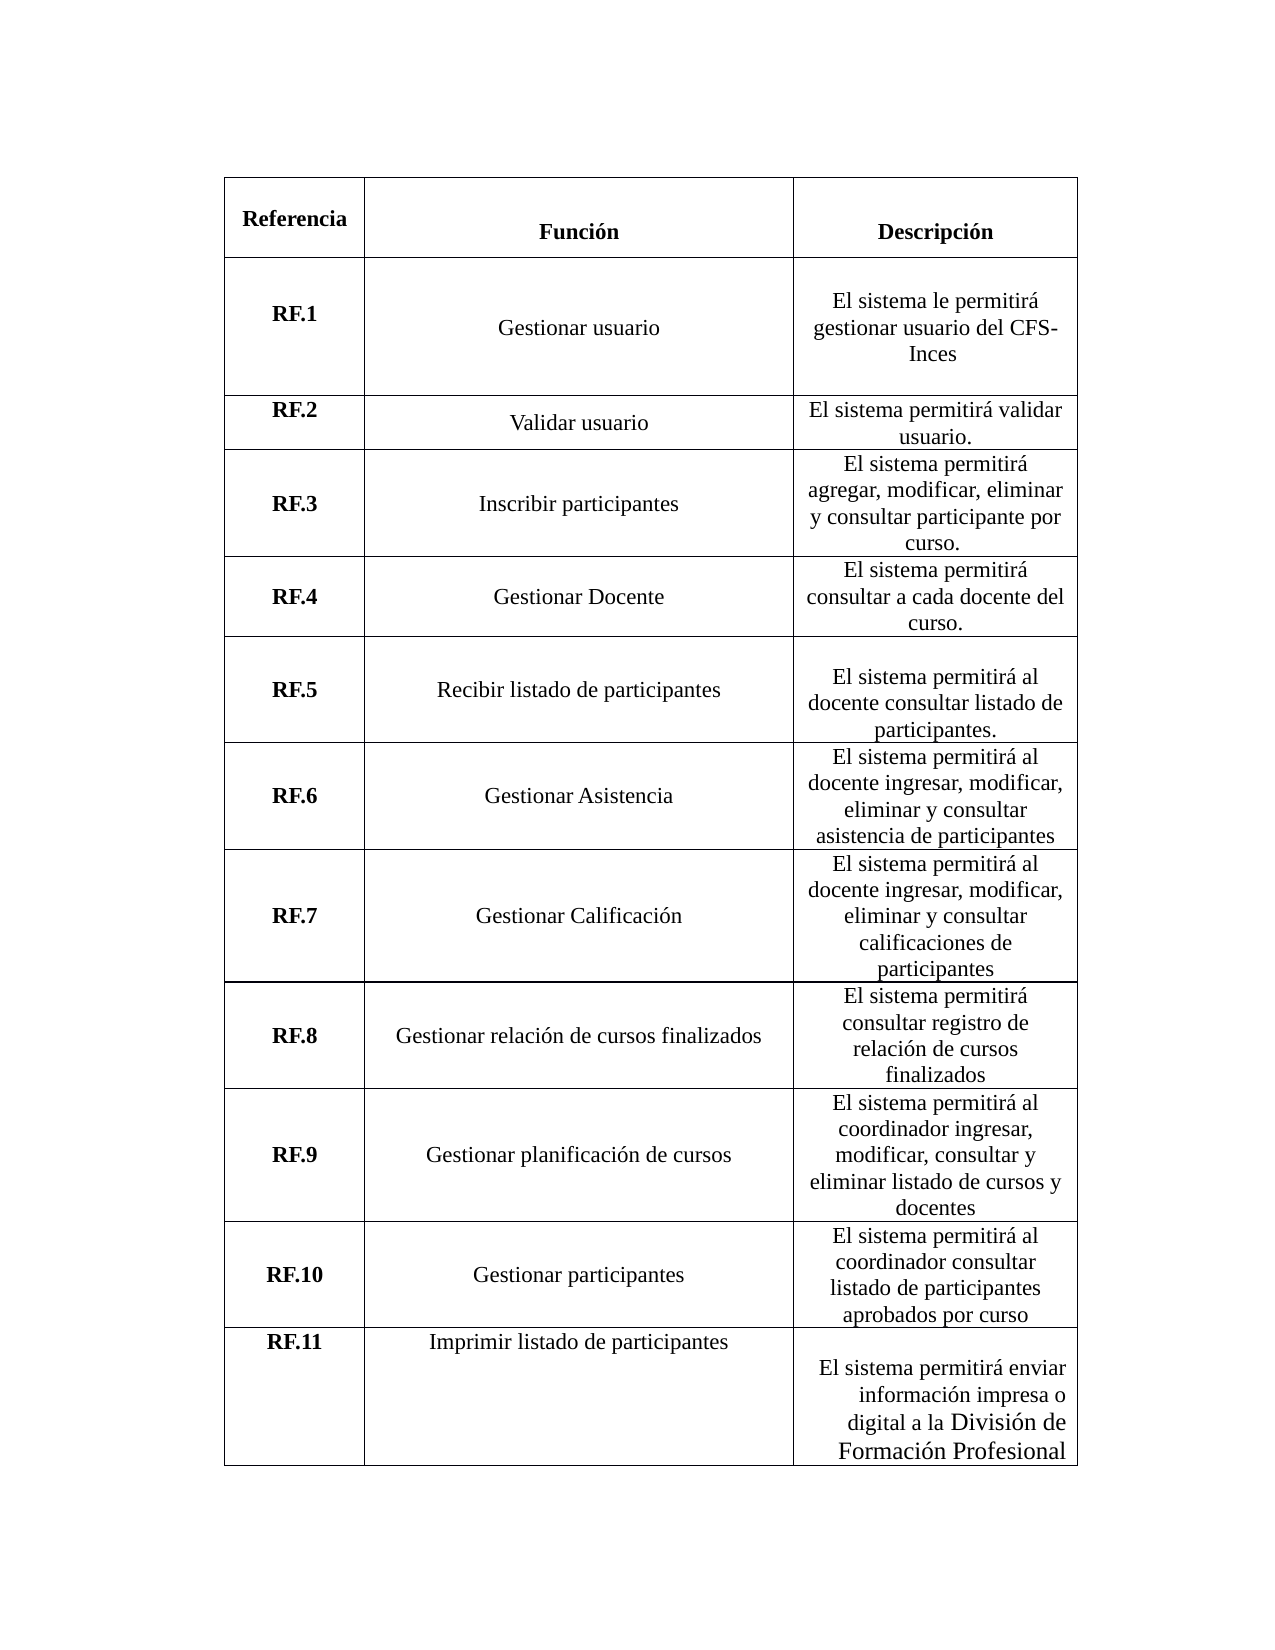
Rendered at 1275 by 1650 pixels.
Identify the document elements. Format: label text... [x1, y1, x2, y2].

table_cell Gestionar Asistencia [365, 743, 793, 848]
table_cell RF.8 [225, 983, 364, 1088]
table_cell RF.4 [225, 557, 364, 636]
table_cell Validar usuario [365, 396, 793, 449]
table_cell El sistema permitirá agregar, modificar, eliminar y consultar participante por curso. [794, 450, 1077, 556]
table_cell RF.7 [225, 850, 364, 981]
table_cell RF.9 [225, 1089, 364, 1221]
table_cell El sistema permitirá al coordinador ingresar, modificar, consultar y eliminar listado de cursos y docentes [794, 1089, 1077, 1221]
table_cell RF.11 [225, 1328, 364, 1465]
table_cell RF.6 [225, 743, 364, 848]
table_cell El sistema permitirá consultar a cada docente del curso. [794, 557, 1077, 636]
table_cell RF.3 [225, 450, 364, 556]
table_cell El sistema permitirá al coordinador consultar listado de participantes aprobados por curso [794, 1222, 1077, 1327]
table_header Función [365, 178, 793, 257]
table_cell El sistema permitirá al docente ingresar, modificar, eliminar y consultar calificaciones de participantes [794, 850, 1077, 981]
table_cell Gestionar planificación de cursos [365, 1089, 793, 1221]
table_cell El sistema permitirá al docente ingresar, modificar, eliminar y consultar asistencia de participantes [794, 743, 1077, 848]
table_cell Recibir listado de participantes [365, 637, 793, 742]
table_cell Gestionar Docente [365, 557, 793, 636]
table_cell Gestionar usuario [365, 258, 793, 395]
table_cell El sistema permitirá enviar información impresa o digital a la División de Formación Profesional [794, 1328, 1077, 1465]
table_cell El sistema permitirá validar usuario. [794, 396, 1077, 449]
table_header Referencia [225, 178, 364, 257]
table_cell RF.2 [225, 396, 364, 449]
table_cell Gestionar Calificación [365, 850, 793, 981]
table_cell RF.10 [225, 1222, 364, 1327]
table_cell RF.5 [225, 637, 364, 742]
table_cell Inscribir participantes [365, 450, 793, 556]
table_cell Gestionar participantes [365, 1222, 793, 1327]
table_cell El sistema permitirá consultar registro de relación de cursos finalizados [794, 983, 1077, 1088]
table_cell El sistema le permitirá gestionar usuario del CFS-Inces [794, 258, 1077, 395]
table_cell El sistema permitirá al docente consultar listado de participantes. [794, 637, 1077, 742]
table_cell Gestionar relación de cursos finalizados [365, 983, 793, 1088]
table_cell RF.1 [225, 258, 364, 395]
table_cell Imprimir listado de participantes [365, 1328, 793, 1465]
table_header Descripción [794, 178, 1077, 257]
